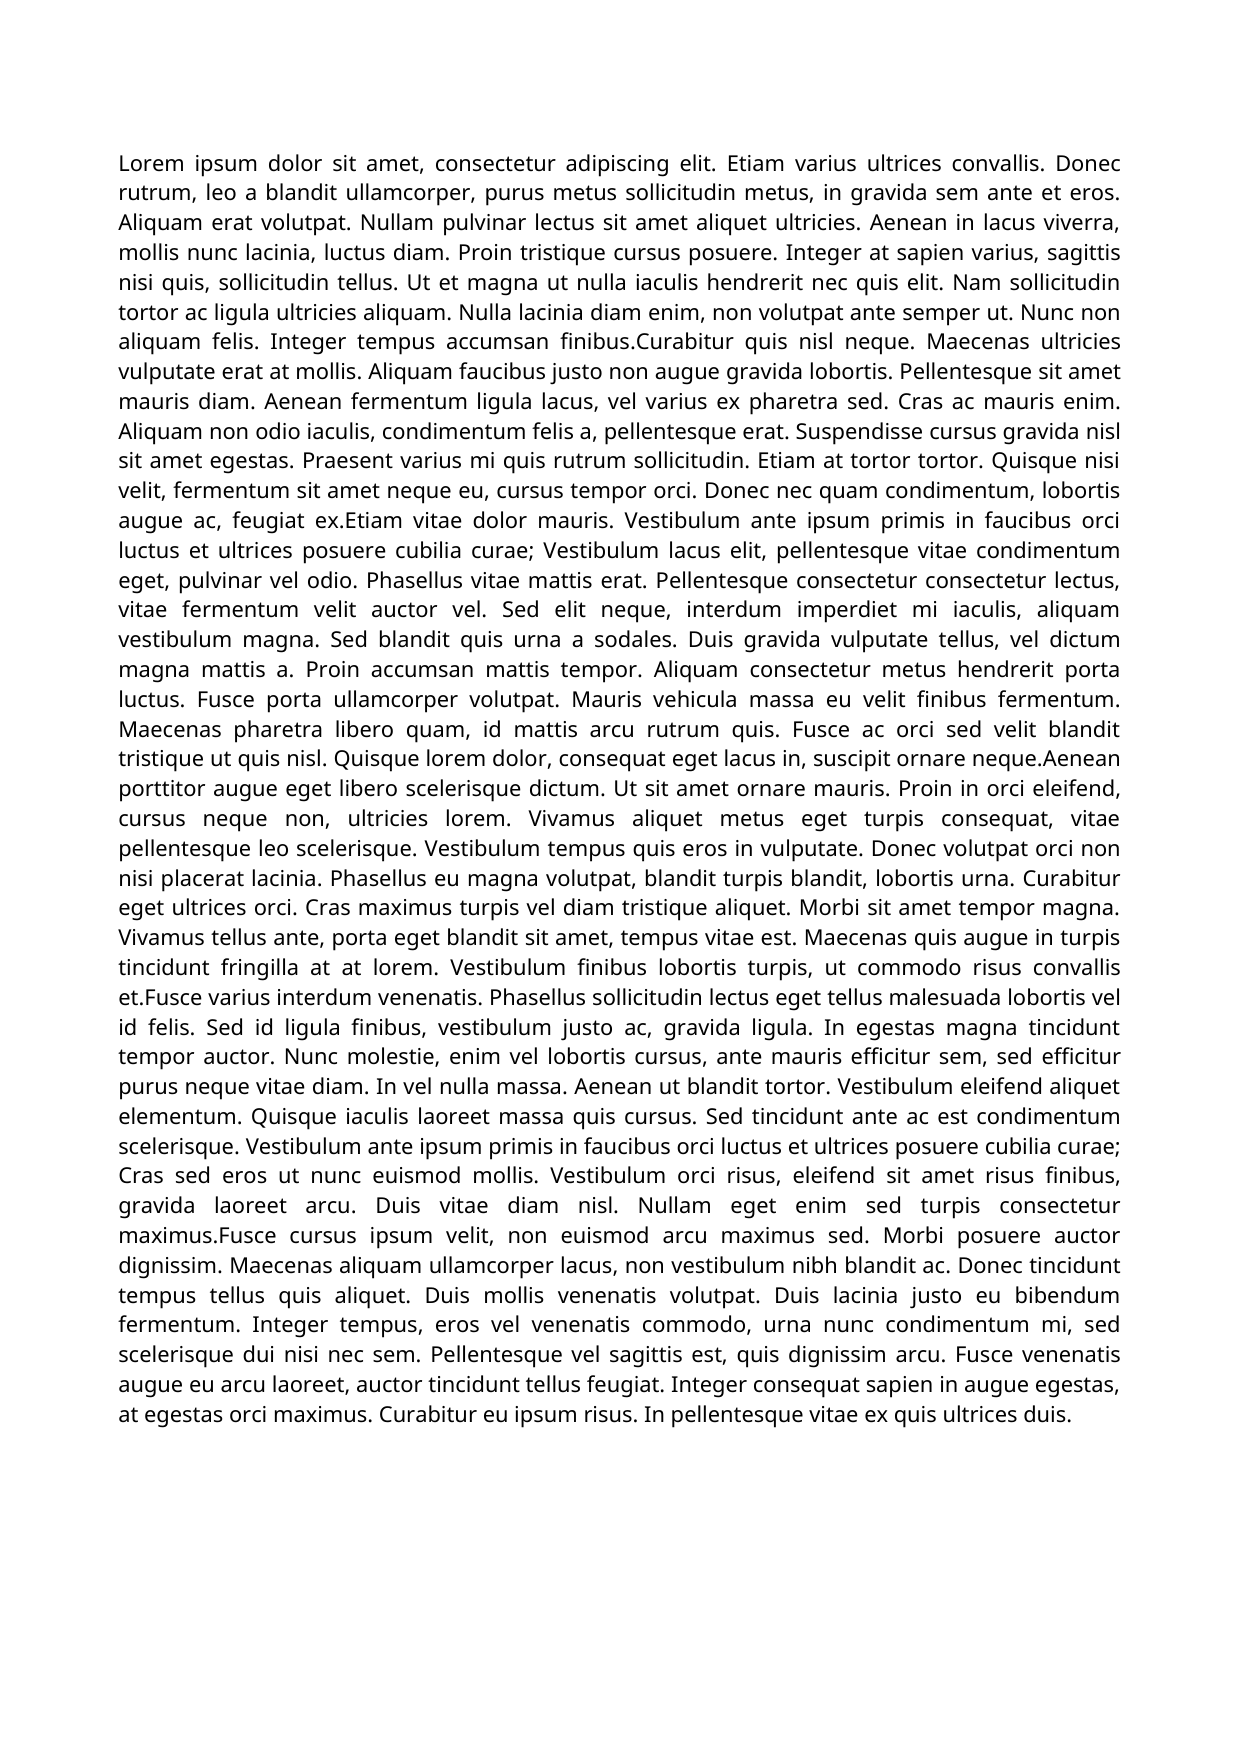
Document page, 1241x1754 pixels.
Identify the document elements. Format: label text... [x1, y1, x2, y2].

text Lorem ipsum dolor sit amet, consectetur adipiscing elit. Etiam varius ultrices convallis. Donec rutrum, leo a blandit ullamcorper, purus metus sollicitudin metus, in gravida sem ante et eros. Aliquam erat volutpat. Nullam pulvinar lectus sit amet aliquet ultricies. Aenean in lacus viverra, mollis nunc lacinia, luctus diam. Proin tristique cursus posuere. Integer at sapien varius, sagittis nisi quis, sollicitudin tellus. Ut et magna ut nulla iaculis hendrerit nec quis elit. Nam sollicitudin tortor ac ligula ultricies aliquam. Nulla lacinia diam enim, non volutpat ante semper ut. Nunc non aliquam felis. Integer tempus accumsan finibus.Curabitur quis nisl neque. Maecenas ultricies vulputate erat at mollis. Aliquam faucibus justo non augue gravida lobortis. Pellentesque sit amet mauris diam. Aenean fermentum ligula lacus, vel varius ex pharetra sed. Cras ac mauris enim. Aliquam non odio iaculis, condimentum felis a, pellentesque erat. Suspendisse cursus gravida nisl sit amet egestas. Praesent varius mi quis rutrum sollicitudin. Etiam at tortor tortor. Quisque nisi velit, fermentum sit amet neque eu, cursus tempor orci. Donec nec quam condimentum, lobortis augue ac, feugiat ex.Etiam vitae dolor mauris. Vestibulum ante ipsum primis in faucibus orci luctus et ultrices posuere cubilia curae; Vestibulum lacus elit, pellentesque vitae condimentum eget, pulvinar vel odio. Phasellus vitae mattis erat. Pellentesque consectetur consectetur lectus, vitae fermentum velit auctor vel. Sed elit neque, interdum imperdiet mi iaculis, aliquam vestibulum magna. Sed blandit quis urna a sodales. Duis gravida vulputate tellus, vel dictum magna mattis a. Proin accumsan mattis tempor. Aliquam consectetur metus hendrerit porta luctus. Fusce porta ullamcorper volutpat. Mauris vehicula massa eu velit finibus fermentum. Maecenas pharetra libero quam, id mattis arcu rutrum quis. Fusce ac orci sed velit blandit tristique ut quis nisl. Quisque lorem dolor, consequat eget lacus in, suscipit ornare neque.Aenean porttitor augue eget libero scelerisque dictum. Ut sit amet ornare mauris. Proin in orci eleifend, cursus neque non, ultricies lorem. Vivamus aliquet metus eget turpis consequat, vitae pellentesque leo scelerisque. Vestibulum tempus quis eros in vulputate. Donec volutpat orci non nisi placerat lacinia. Phasellus eu magna volutpat, blandit turpis blandit, lobortis urna. Curabitur eget ultrices orci. Cras maximus turpis vel diam tristique aliquet. Morbi sit amet tempor magna. Vivamus tellus ante, porta eget blandit sit amet, tempus vitae est. Maecenas quis augue in turpis tincidunt fringilla at at lorem. Vestibulum finibus lobortis turpis, ut commodo risus convallis et.Fusce varius interdum venenatis. Phasellus sollicitudin lectus eget tellus malesuada lobortis vel id felis. Sed id ligula finibus, vestibulum justo ac, gravida ligula. In egestas magna tincidunt tempor auctor. Nunc molestie, enim vel lobortis cursus, ante mauris efficitur sem, sed efficitur purus neque vitae diam. In vel nulla massa. Aenean ut blandit tortor. Vestibulum eleifend aliquet elementum. Quisque iaculis laoreet massa quis cursus. Sed tincidunt ante ac est condimentum scelerisque. Vestibulum ante ipsum primis in faucibus orci luctus et ultrices posuere cubilia curae; Cras sed eros ut nunc euismod mollis. Vestibulum orci risus, eleifend sit amet risus finibus, gravida laoreet arcu. Duis vitae diam nisl. Nullam eget enim sed turpis consectetur maximus.Fusce cursus ipsum velit, non euismod arcu maximus sed. Morbi posuere auctor dignissim. Maecenas aliquam ullamcorper lacus, non vestibulum nibh blandit ac. Donec tincidunt tempus tellus quis aliquet. Duis mollis venenatis volutpat. Duis lacinia justo eu bibendum fermentum. Integer tempus, eros vel venenatis commodo, urna nunc condimentum mi, sed scelerisque dui nisi nec sem. Pellentesque vel sagittis est, quis dignissim arcu. Fusce venenatis augue eu arcu laoreet, auctor tincidunt tellus feugiat. Integer consequat sapien in augue egestas, at egestas orci maximus. Curabitur eu ipsum risus. In pellentesque vitae ex quis ultrices duis. [118, 148, 1122, 1429]
